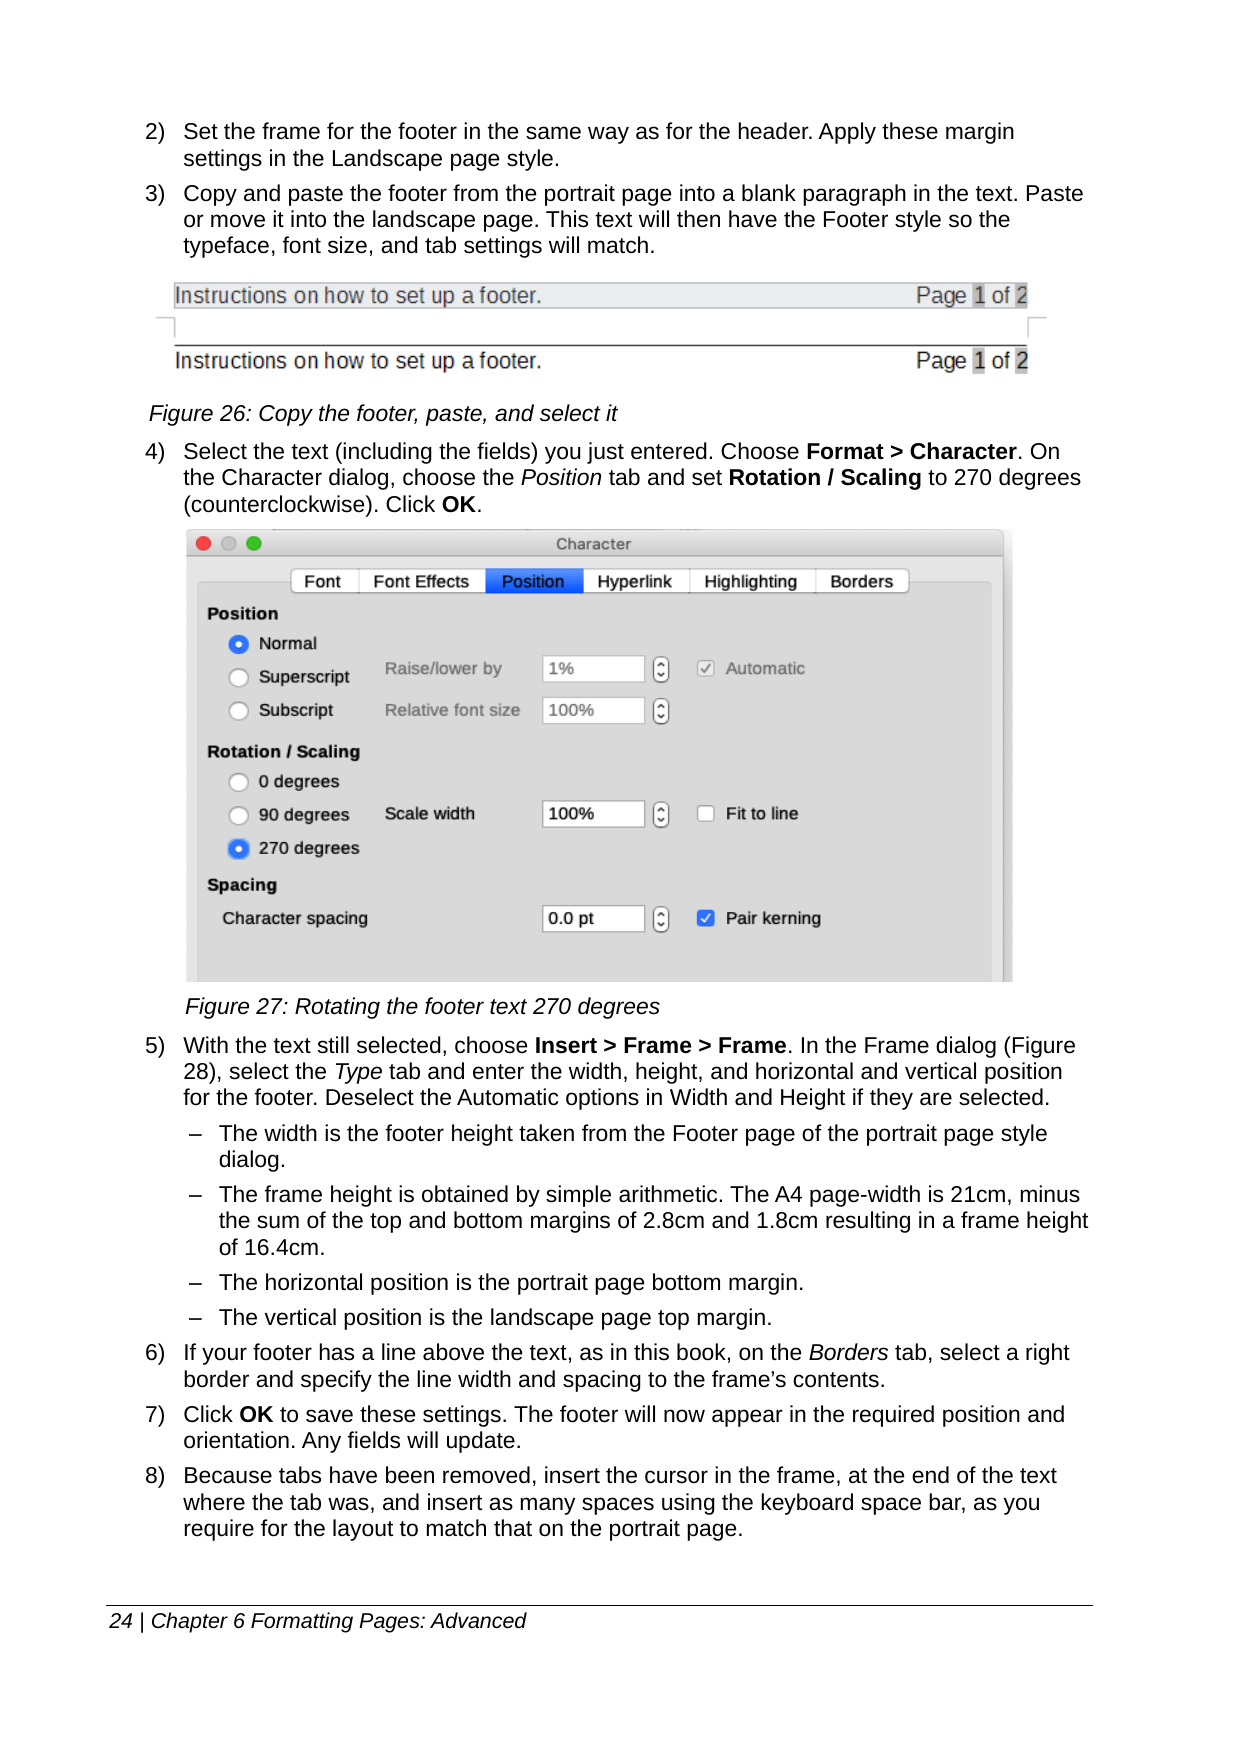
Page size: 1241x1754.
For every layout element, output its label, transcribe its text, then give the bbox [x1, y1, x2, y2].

list Click OK to save these settings. The footer will now appear in the required position and orientation. Any fields will update. [165, 1401, 1093, 1454]
list The width is the footer height taken from the Footer page of the portrait page style dialog. [189, 1119, 1093, 1172]
list Set the frame for the footer in the same way as for the header. Apply these margin settings in the Landscape page style. [165, 118, 1093, 171]
list The horizontal position is the portrait page bottom margin. [189, 1269, 1093, 1295]
picture [148, 270, 1051, 388]
list Copy and paste the footer from the portrait page into a blank paragraph in the text. Paste or move it into the landscape page. This text will then have the Footer style so the typeface, font size, and tab settings will match. [165, 180, 1093, 259]
list Because tabs have been removed, insert the cursor in the frame, at the end of the text where the tab was, and insert as many spaces using the keyboard space bar, as you require for the layout to match that on the portrait page. [165, 1462, 1093, 1542]
list The vertical position is the landscape page top margin. [189, 1304, 1093, 1331]
picture [186, 529, 1013, 982]
list Select the text (including the fields) you just entered. Choose Format > Character. On the Character dialog, choose the Position tab and set Rotation / Scaling to 270 degrees (counterclockwise). Click OK. [165, 438, 1093, 517]
text Figure 27: Rotating the footer text 270 degrees [185, 993, 1014, 1019]
text Figure 26: Copy the footer, paste, and select it [148, 400, 1050, 426]
list The frame height is obtained by simple arithmetic. The A4 page-width is 21cm, minus the sum of the top and bottom margins of 2.8cm and 1.8cm resulting in a frame height of 16.4cm. [189, 1181, 1093, 1260]
list With the text still selected, choose Insert > Frame > Frame. In the Frame dialog (Figure 28), select the Type tab and enter the width, height, and horizontal and vertical position for the footer. Deselect the Automatic options in Width and Height if they are selected. [165, 1032, 1093, 1111]
list If your footer has a line above the text, as in this book, on the Borders tab, select a right border and specify the line width and spacing to the frame’s contents. [165, 1339, 1093, 1392]
